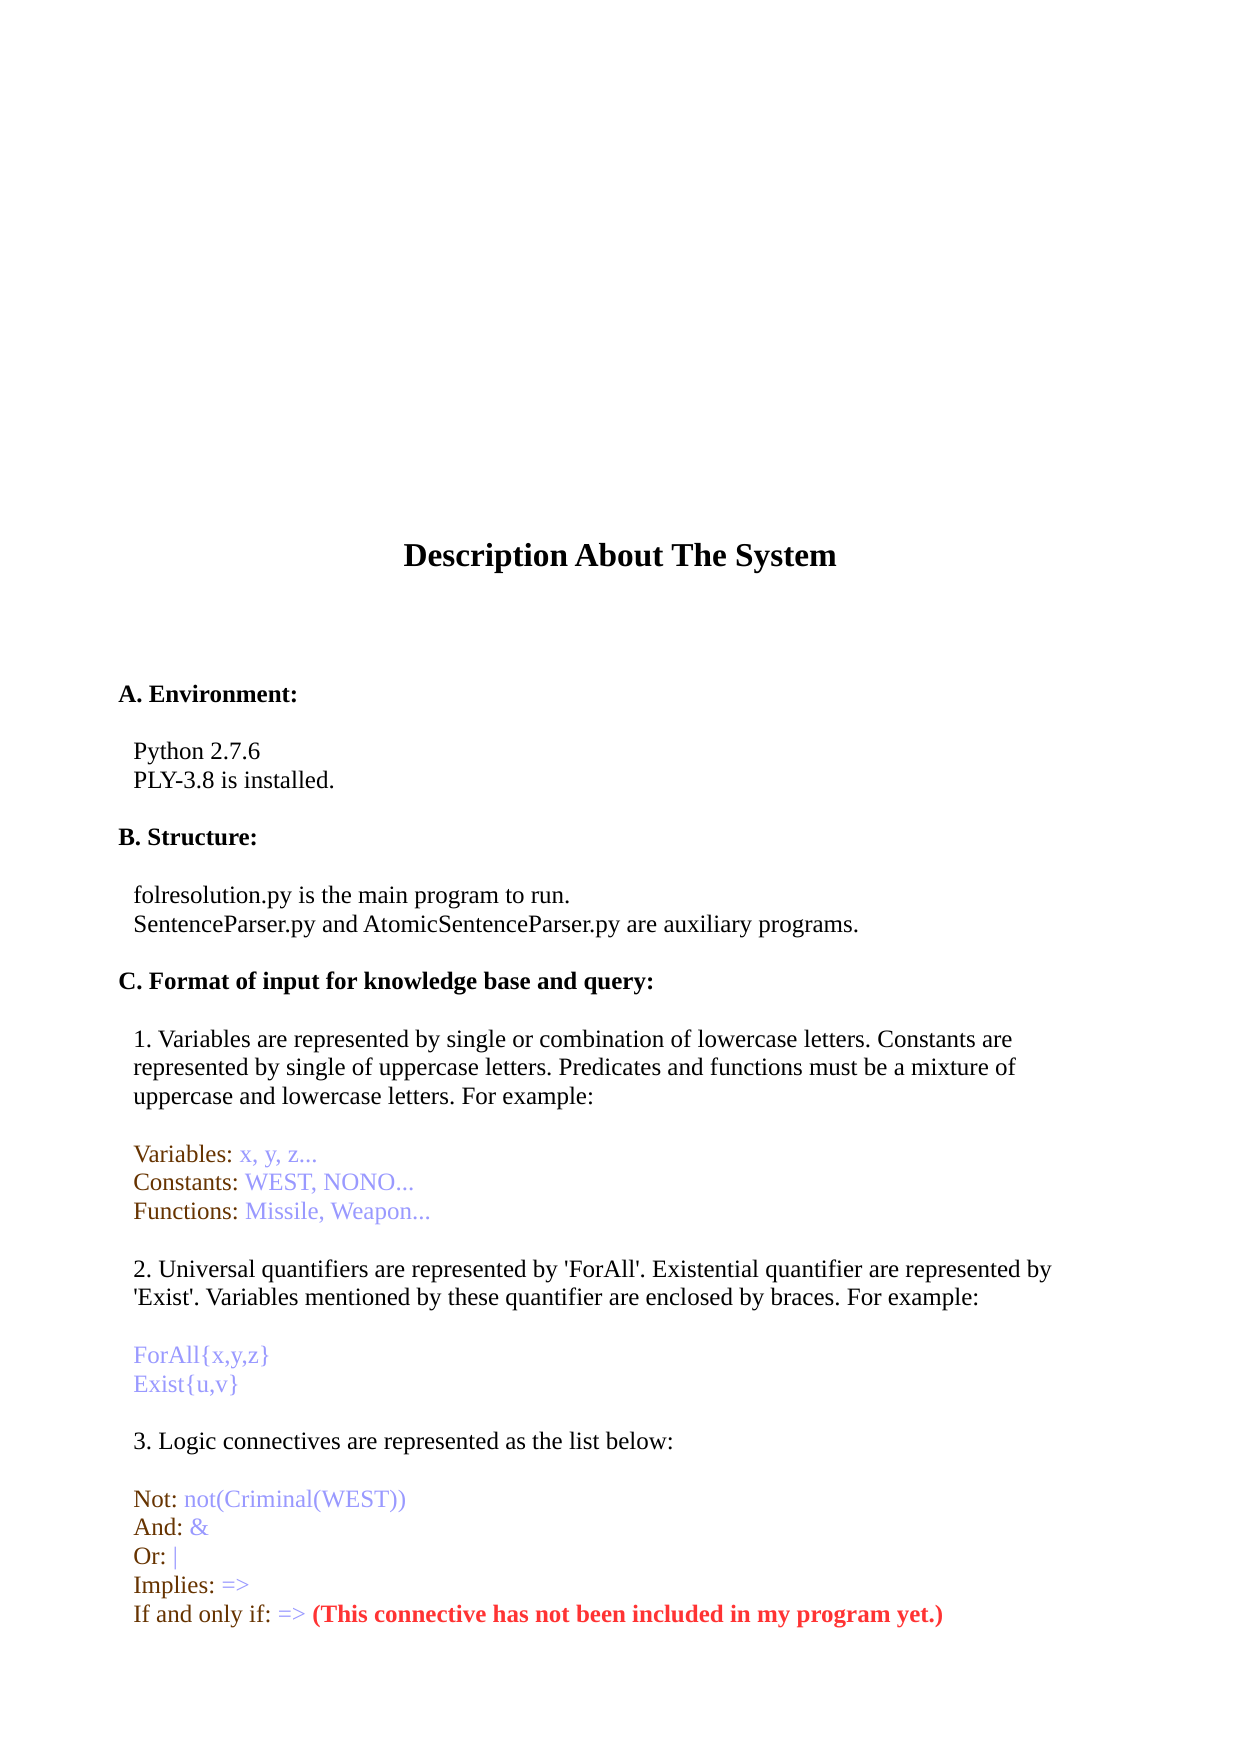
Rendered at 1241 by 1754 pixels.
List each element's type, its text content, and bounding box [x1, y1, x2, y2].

text Constants: WEST, NONO... [133, 1167, 1122, 1196]
text B. Structure: [118, 822, 1122, 851]
text 1. Variables are represented by single or combination of lowercase letters. Constants are represented by single of uppercase letters. Predicates and functions must be a mixture of uppercase and lowercase letters. For example: [133, 1024, 1122, 1110]
text Functions: Missile, Weapon... [133, 1196, 1122, 1225]
text Variables: x, y, z... [133, 1139, 1122, 1167]
text ForAll{x,y,z} [133, 1340, 1122, 1369]
text Not: not(Criminal(WEST)) [133, 1484, 1122, 1512]
text C. Format of input for knowledge base and query: [118, 966, 1122, 995]
text A. Environment: [118, 679, 1122, 707]
text 2. Universal quantifiers are represented by 'ForAll'. Existential quantifier are represented by 'Exist'. Variables mentioned by these quantifier are enclosed by braces. For example: [133, 1254, 1122, 1311]
text And: & [133, 1512, 1122, 1541]
text SentenceParser.py and AtomicSentenceParser.py are auxiliary programs. [133, 909, 1122, 937]
text folresolution.py is the main program to run. [133, 880, 1122, 909]
text Description About The System [118, 535, 1122, 573]
text Python 2.7.6 [133, 736, 1122, 765]
text Implies: => [133, 1570, 1122, 1599]
text Or: | [133, 1541, 1122, 1570]
text 3. Logic connectives are represented as the list below: [133, 1426, 1122, 1455]
text If and only if: => (This connective has not been included in my program yet.) [133, 1599, 1122, 1627]
text PLY-3.8 is installed. [133, 765, 1122, 794]
text Exist{u,v} [133, 1369, 1122, 1397]
